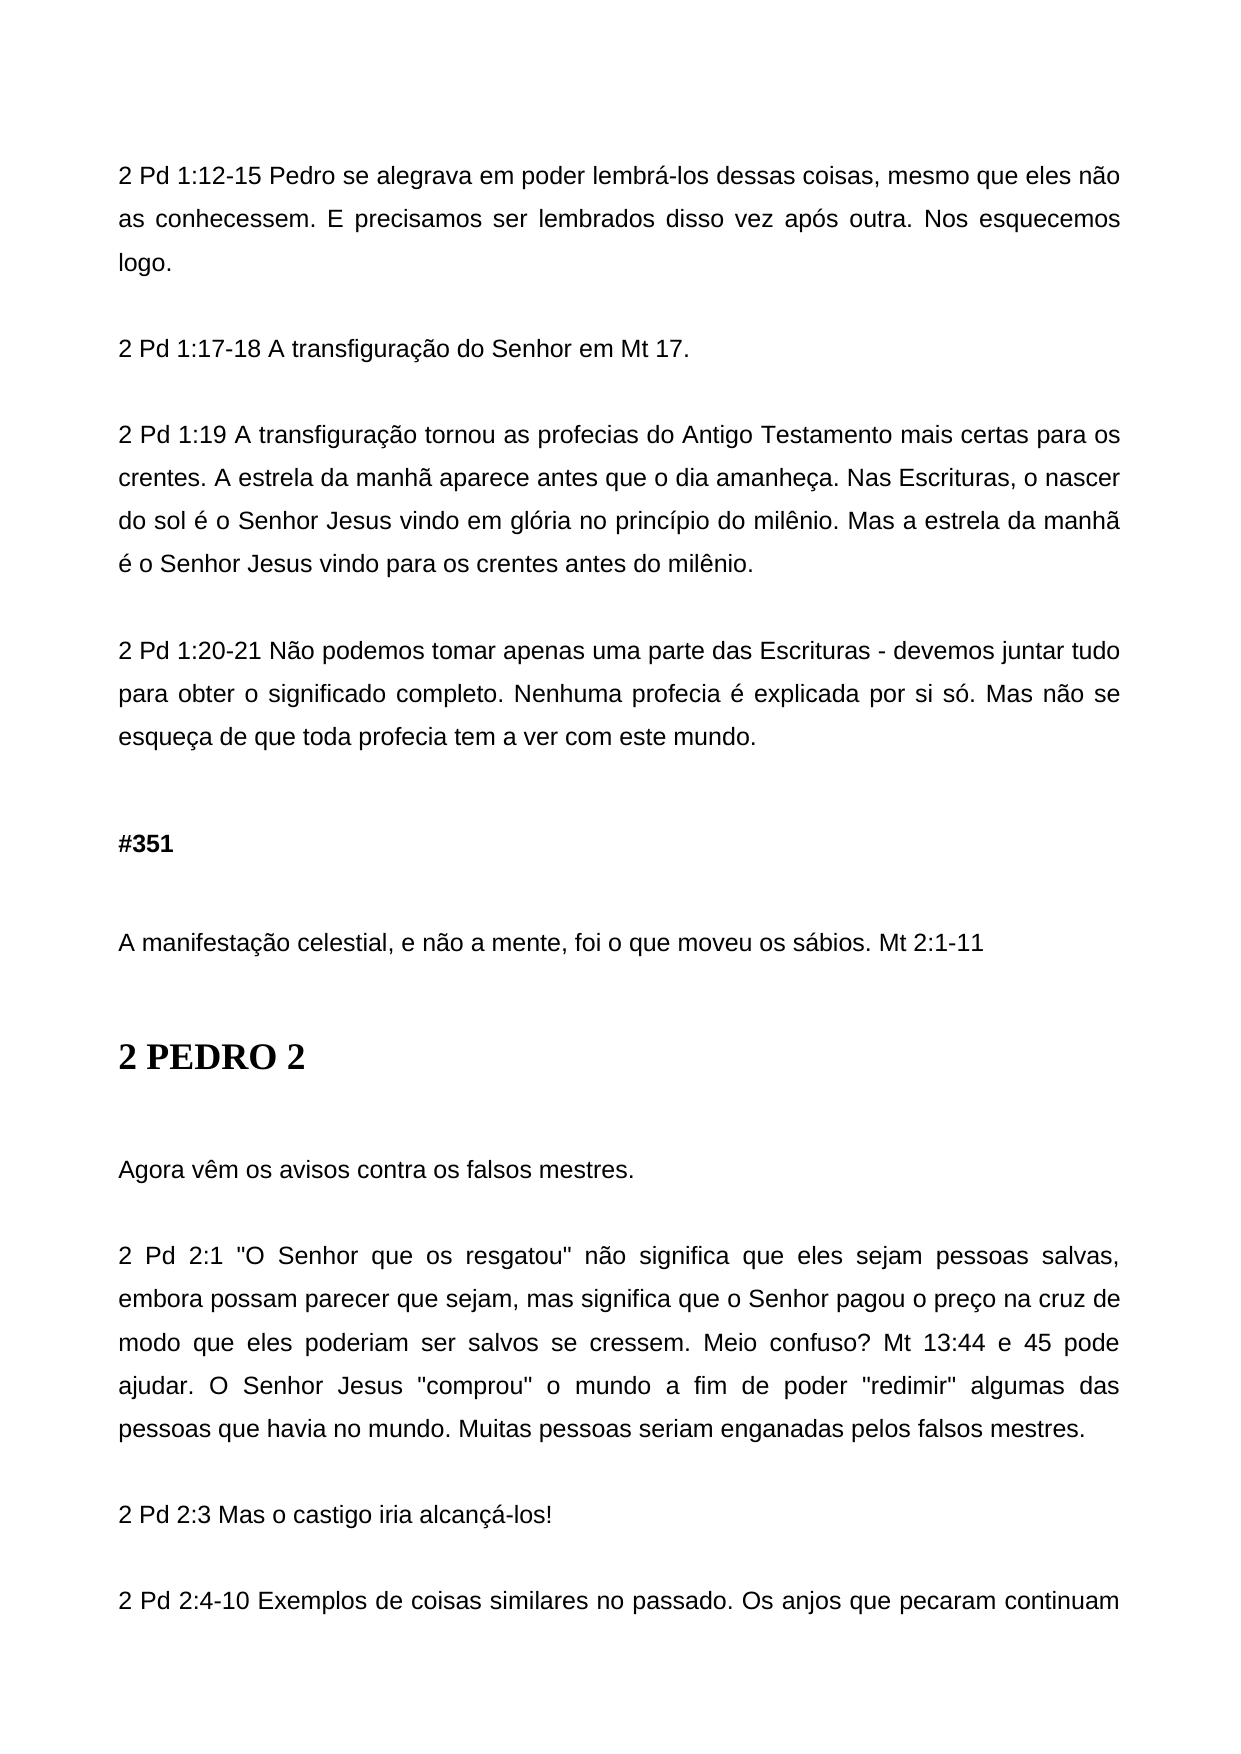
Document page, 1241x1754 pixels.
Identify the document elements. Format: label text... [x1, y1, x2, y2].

text 2 Pd 1:20-21 Não podemos tomar apenas uma parte das Escrituras - devemos juntar tudo para obter o significado completo. Nenhuma profecia é explicada por si só. Mas não se esqueça de que toda profecia tem a ver com este mundo. [118, 636, 1122, 751]
text 2 Pd 2:3 Mas o castigo iria alcançá-los! [118, 1500, 1122, 1529]
subtitle #351 [118, 829, 1122, 858]
subtitle 2 PEDRO 2 [118, 1035, 1122, 1078]
text 2 Pd 1:19 A transfiguração tornou as profecias do Antigo Testamento mais certas para os crentes. A estrela da manhã aparece antes que o dia amanheça. Nas Escrituras, o nascer do sol é o Senhor Jesus vindo em glória no princípio do milênio. Mas a estrela da manhã é o Senhor Jesus vindo para os crentes antes do milênio. [118, 420, 1122, 578]
text 2 Pd 1:17-18 A transfiguração do Senhor em Mt 17. [118, 334, 1122, 362]
text A manifestação celestial, e não a mente, foi o que moveu os sábios. Mt 2:1-11 [118, 928, 1122, 956]
text 2 Pd 1:12-15 Pedro se alegrava em poder lembrá-los dessas coisas, mesmo que eles não as conhecessem. E precisamos ser lembrados disso vez após outra. Nos esquecemos logo. [118, 161, 1122, 276]
text 2 Pd 2:4-10 Exemplos de coisas similares no passado. Os anjos que pecaram continuam [118, 1586, 1122, 1615]
text Agora vêm os avisos contra os falsos mestres. [118, 1155, 1122, 1184]
text 2 Pd 2:1 "O Senhor que os resgatou" não significa que eles sejam pessoas salvas, embora possam parecer que sejam, mas significa que o Senhor pagou o preço na cruz de modo que eles poderiam ser salvos se cressem. Meio confuso? Mt 13:44 e 45 pode ajudar. O Senhor Jesus "comprou" o mundo a fim de poder "redimir" algumas das pessoas que havia no mundo. Muitas pessoas seriam enganadas pelos falsos mestres. [118, 1241, 1122, 1443]
